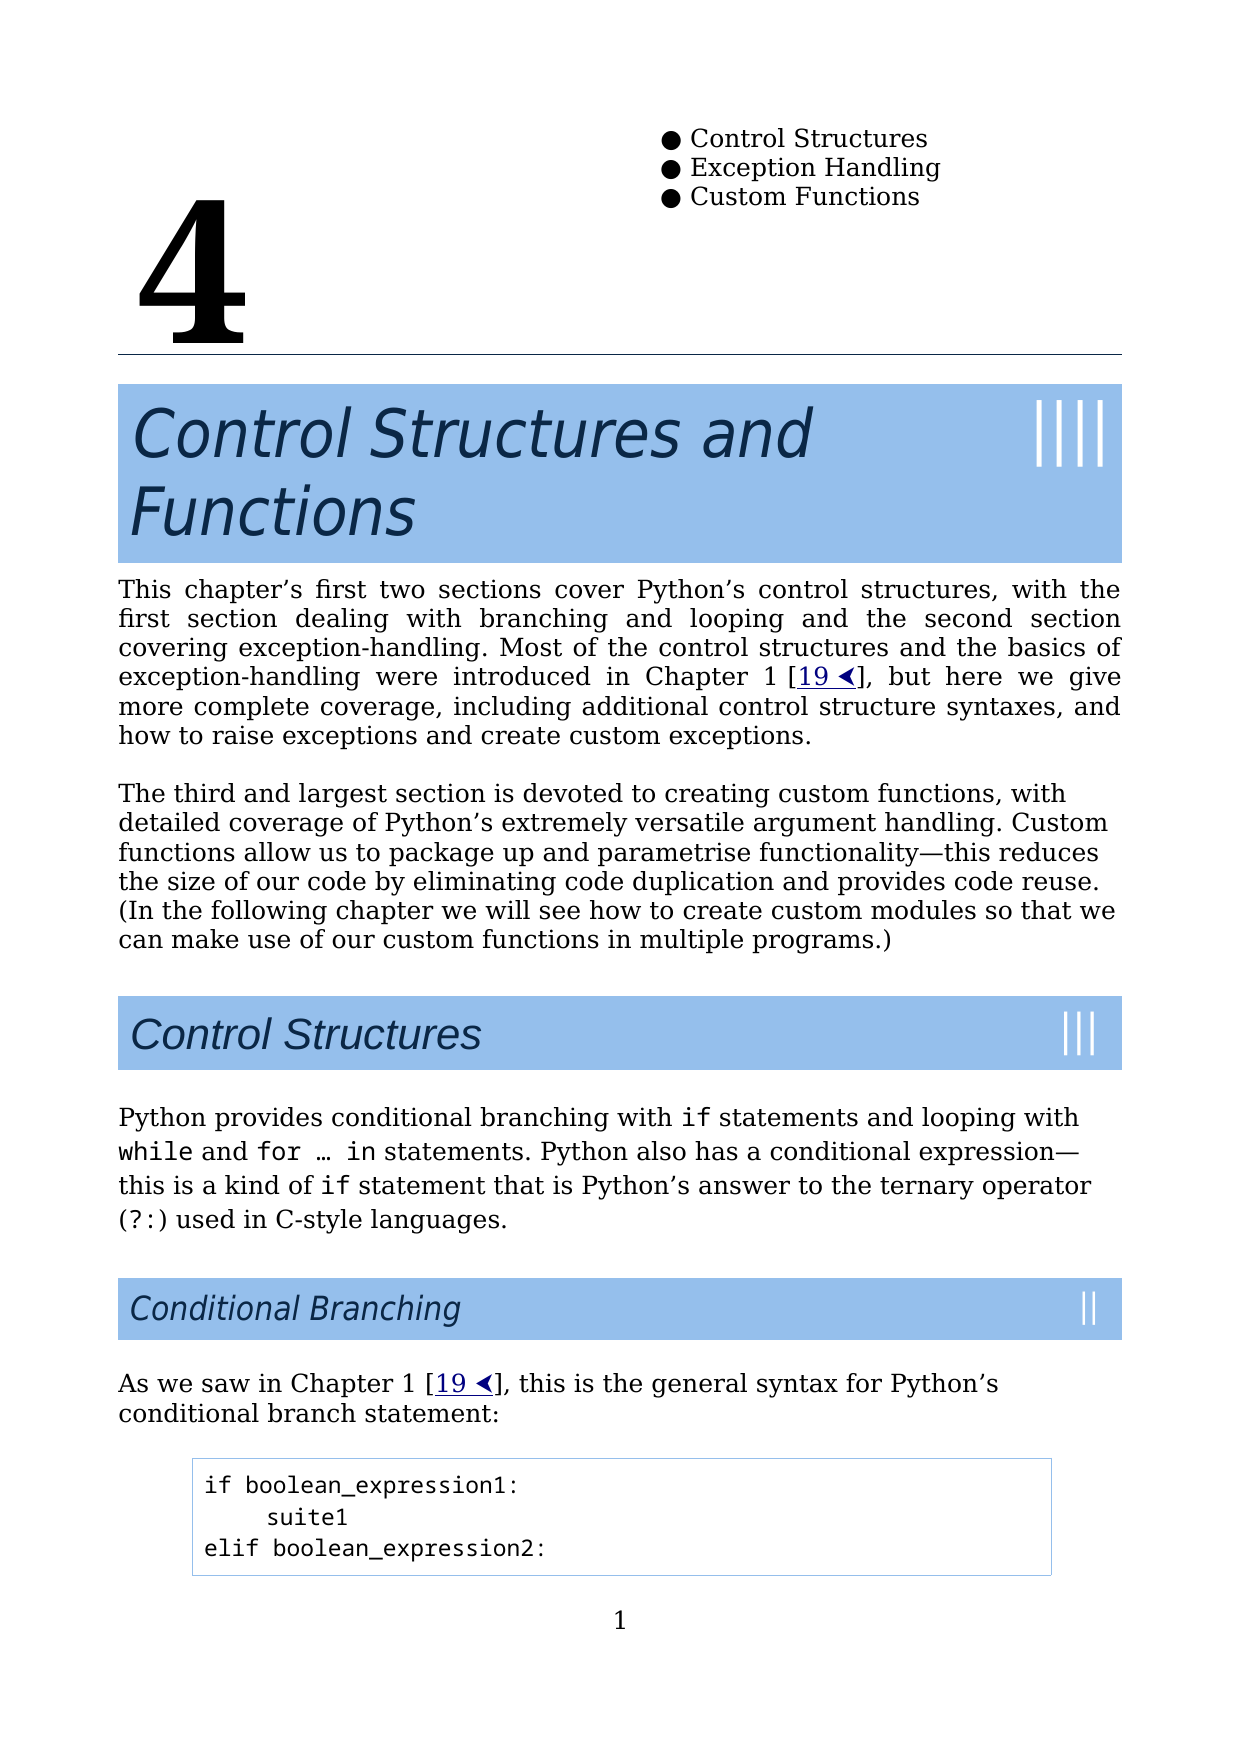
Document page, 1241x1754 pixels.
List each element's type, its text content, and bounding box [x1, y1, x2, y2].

text elif boolean_expression2: [193, 1520, 1051, 1575]
text This chapter’s first two sections cover Python’s control structures, with the first section dealing with branching and looping and the second section covering exception-handling. Most of the control structures and the basics of exception-handling were introduced in Chapter 1 [19 ⮜], but here we give more complete coverage, including additional control structure syntaxes, and how to raise exceptions and create custom exceptions. [118, 575, 1122, 750]
text Python provides conditional branching with if statements and looping with while and for … in statements. Python also has a conditional expression—this is a kind of if statement that is Python’s answer to the ternary operator (?:) used in C-style languages. [118, 1100, 1122, 1236]
subtitle Conditional Branching [118, 1278, 1122, 1340]
text As we saw in Chapter 1 [19 ⮜], this is the general syntax for Python’s conditional branch statement: [118, 1370, 1122, 1428]
text ||| [1039, 1005, 1098, 1056]
text || [1063, 1287, 1098, 1325]
text suite1 [193, 1489, 1051, 1520]
subtitle Control Structures [118, 996, 1122, 1070]
subtitle Control Structures and Functions [118, 384, 1122, 563]
text The third and largest section is devoted to creating custom functions, with detailed coverage of Python’s extremely versatile argument handling. Custom functions allow us to package up and parametrise functionality—this reduces the size of our code by eliminating code duplication and provides code reuse. (In the following chapter we will see how to create custom modules so that we can make use of our custom functions in multiple programs.) [118, 779, 1122, 954]
text |||| [1016, 390, 1110, 467]
text if boolean_expression1: [193, 1459, 1051, 1489]
